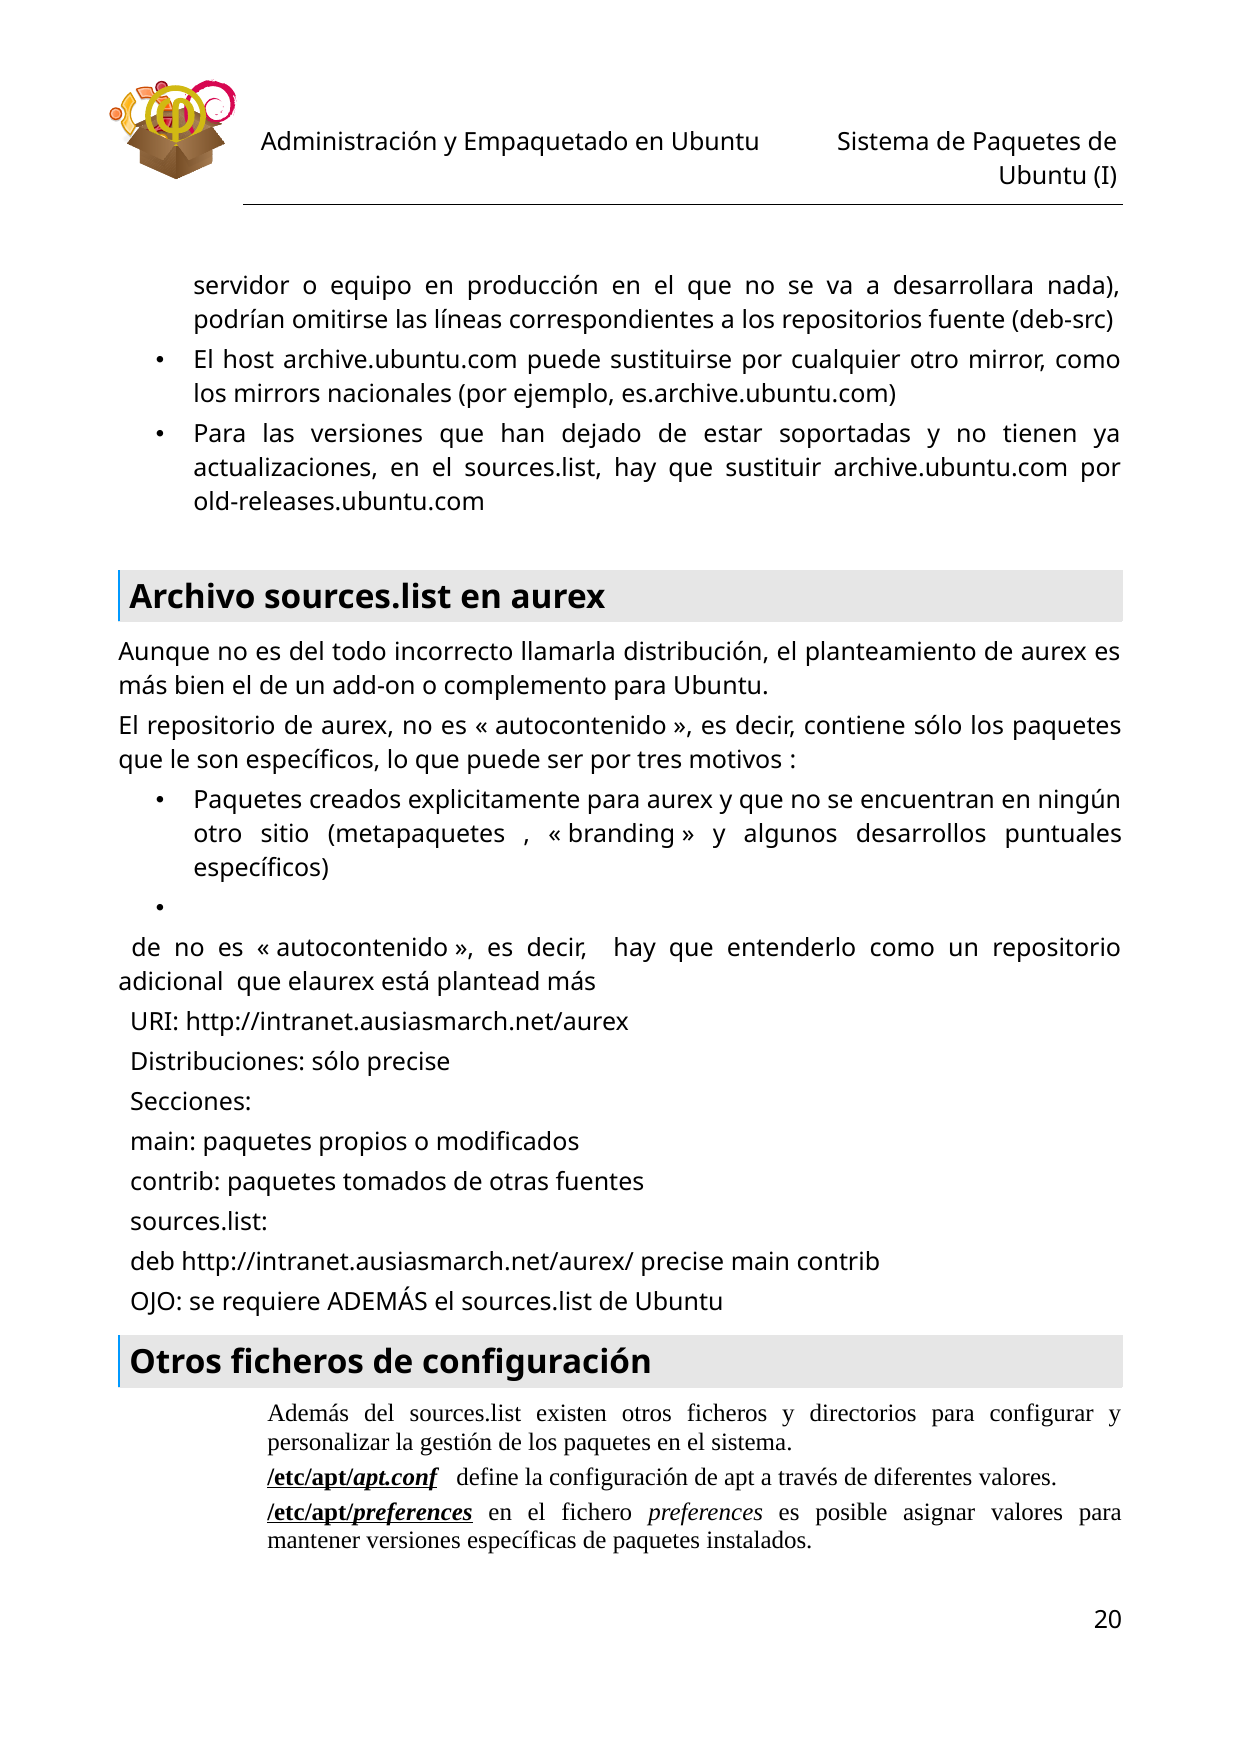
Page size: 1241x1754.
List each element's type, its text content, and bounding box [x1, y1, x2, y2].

text main: paquetes propios o modificados [118, 1123, 1122, 1158]
subtitle Archivo sources.list en aurex [120, 571, 1122, 621]
list /etc/apt/preferences en el fichero preferences es posible asignar valores para mantener versiones específicas de paquetes instalados. [192, 1497, 1122, 1554]
list Paquetes creados explicitamente para aurex y que no se encuentran en ningún otro sitio (metapaquetes , « branding » y algunos desarrollos puntuales específicos) [156, 781, 1122, 883]
text deb http://intranet.ausiasmarch.net/aurex/ precise main contrib [118, 1243, 1122, 1278]
subtitle Otros ficheros de configuración [120, 1336, 1122, 1387]
text OJO: se requiere ADEMÁS el sources.list de Ubuntu [118, 1283, 1122, 1318]
text Distribuciones: sólo precise [118, 1043, 1122, 1078]
list Para las versiones que han dejado de estar soportadas y no tienen ya actualizaciones, en el sources.list, hay que sustituir archive.ubuntu.com por old‑releases.ubuntu.com [156, 415, 1122, 518]
text El repositorio de aurex, no es « autocontenido », es decir, contiene sólo los paquetes que le son específicos, lo que puede ser por tres motivos : [118, 707, 1122, 775]
list El host archive.ubuntu.com puede sustituirse por cualquier otro mirror, como los mirrors nacionales (por ejemplo, es.archive.ubuntu.com) [156, 341, 1122, 409]
text URI: http://intranet.ausiasmarch.net/aurex [118, 1003, 1122, 1038]
text Secciones: [118, 1083, 1122, 1118]
text sources.list: [118, 1203, 1122, 1238]
list /etc/apt/apt.conf define la configuración de apt a través de diferentes valores. [192, 1462, 1122, 1491]
list Además del sources.list existen otros ficheros y directorios para configurar y personalizar la gestión de los paquetes en el sistema. [192, 1398, 1122, 1456]
text contrib: paquetes tomados de otras fuentes [118, 1163, 1122, 1198]
list servidor o equipo en producción en el que no se va a desarrollara nada), podrían omitirse las líneas correspondientes a los repositorios fuente (deb-src) [156, 267, 1122, 335]
text de no es « autocontenido », es decir, hay que entenderlo como un repositorio adicional que elaurex está plantead más [118, 929, 1122, 998]
text Aunque no es del todo incorrecto llamarla distribución, el planteamiento de aurex es más bien el de un add-on o complemento para Ubuntu. [118, 633, 1122, 701]
